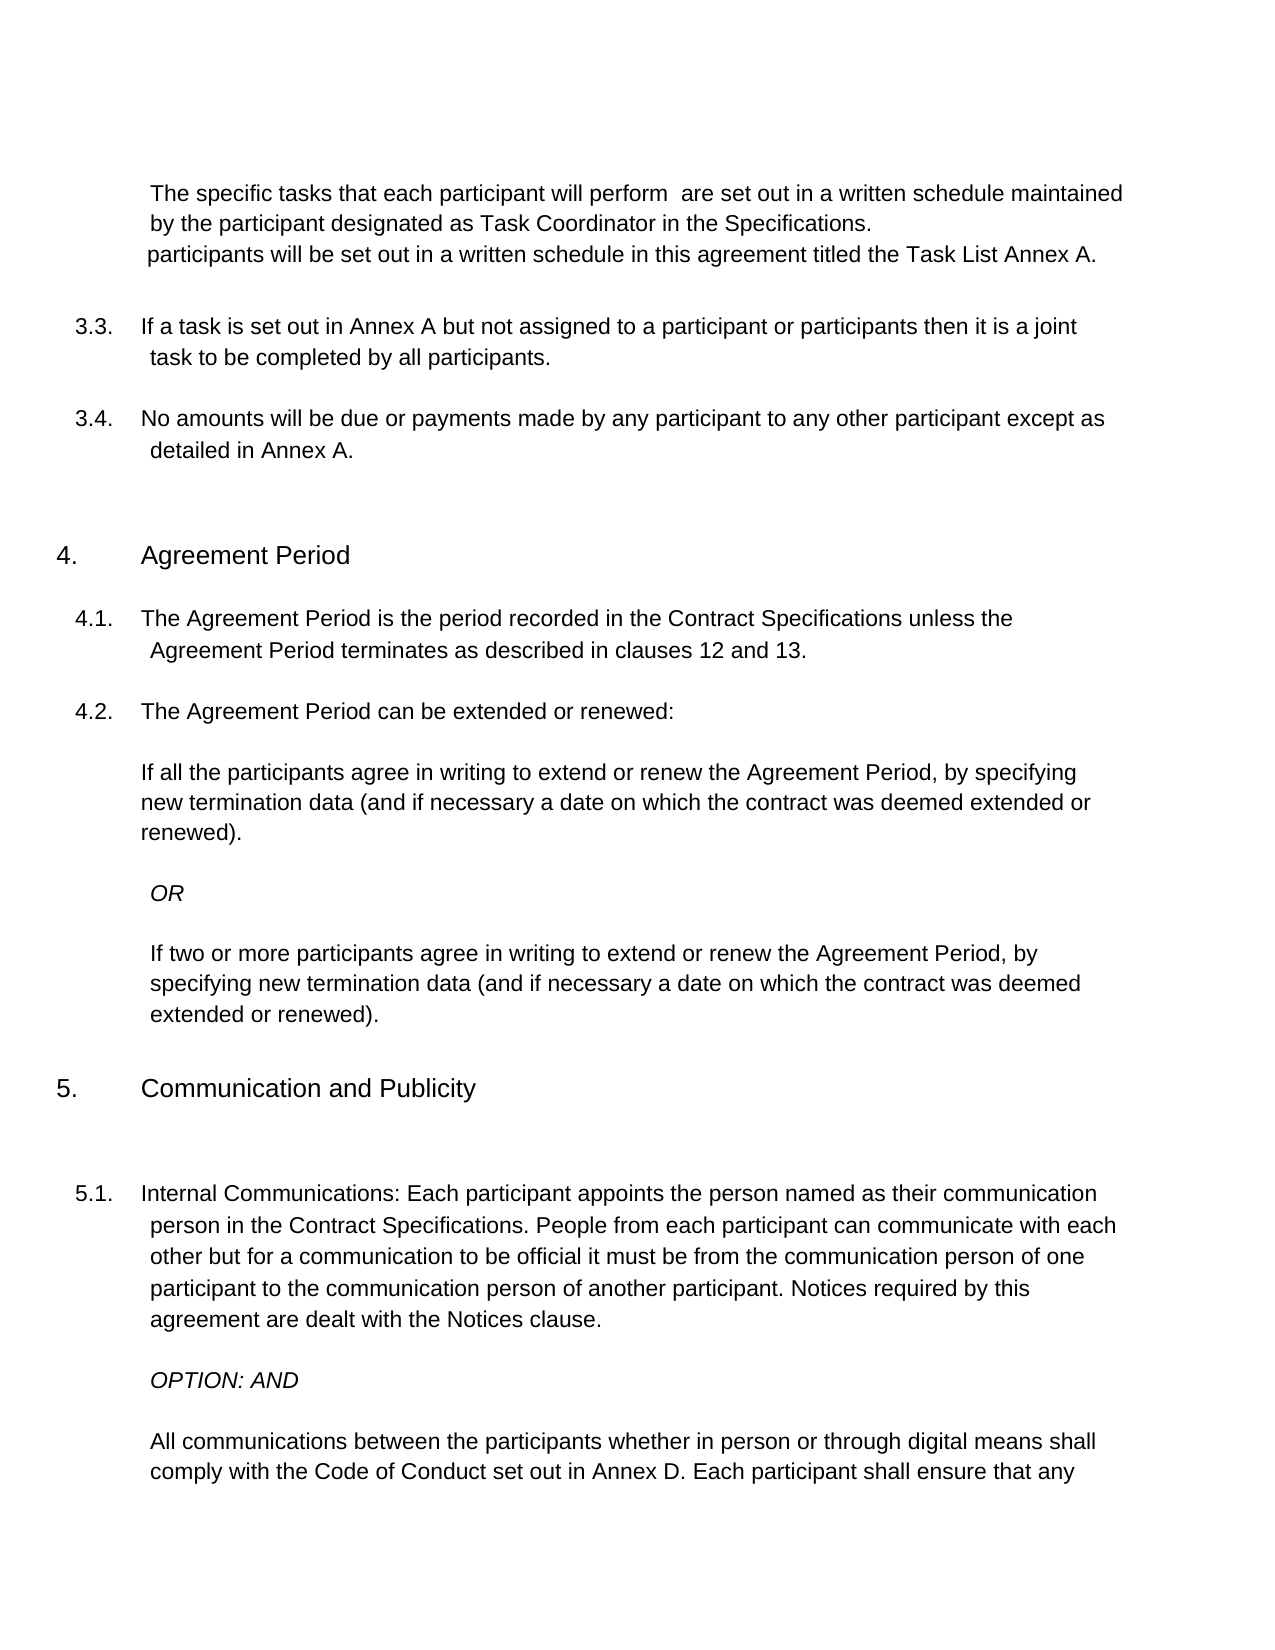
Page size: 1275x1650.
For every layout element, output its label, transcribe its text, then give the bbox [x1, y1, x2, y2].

list Internal Communications: Each participant appoints the person named as their communication person in the Contract Specifications. People from each participant can communicate with each other but for a communication to be official it must be from the communication person of one participant to the communication person of another participant. Notices required by this agreement are dealt with the Notices clause. [75, 1180, 1125, 1333]
text All communications between the participants whether in person or through digital means shall comply with the Code of Conduct set out in Annex D. Each participant shall ensure that any [150, 1428, 1125, 1484]
list The Agreement Period can be extended or renewed: [75, 698, 1125, 724]
subtitle Communication and Publicity [56, 1073, 1125, 1103]
text If all the participants agree in writing to extend or renew the Agreement Period, by specifying new termination data (and if necessary a date on which the contract was deemed extended or renewed). [141, 759, 1125, 846]
text OR [150, 880, 1125, 906]
list No amounts will be due or payments made by any participant to any other participant except as detailed in Annex A. [75, 405, 1125, 463]
text If two or more participants agree in writing to extend or renew the Agreement Period, by specifying new termination data (and if necessary a date on which the contract was deemed extended or renewed). [150, 940, 1125, 1027]
text participants will be set out in a written schedule in this agreement titled the Task List Annex A. [141, 241, 1125, 267]
text OPTION: AND [150, 1367, 1125, 1394]
list If a task is set out in Annex A but not assigned to a participant or participants then it is a joint task to be completed by all participants. [75, 313, 1125, 371]
text The specific tasks that each participant will perform are set out in a written schedule maintained by the participant designated as Task Coordinator in the Specifications. [150, 180, 1125, 237]
subtitle Agreement Period [56, 540, 1125, 570]
list The Agreement Period is the period recorded in the Contract Specifications unless the Agreement Period terminates as described in clauses 12 and 13. [75, 605, 1125, 663]
